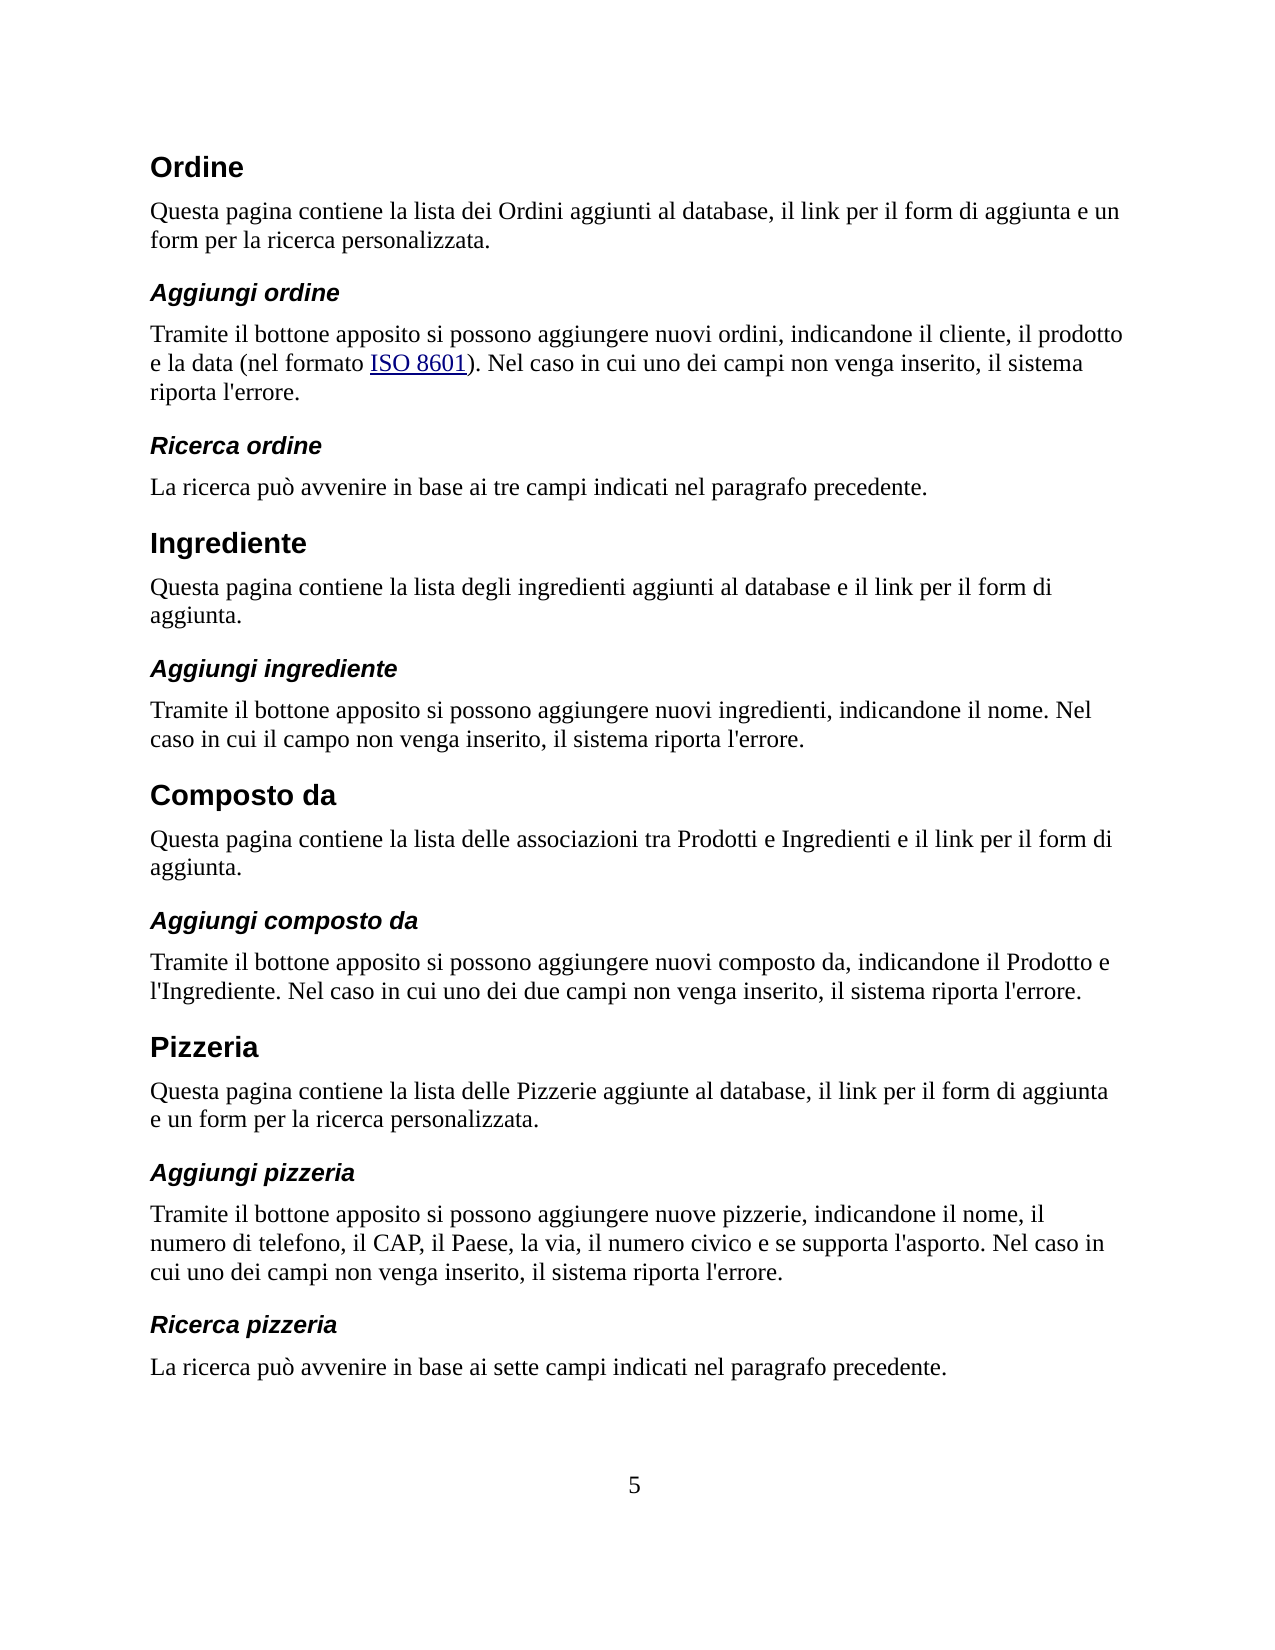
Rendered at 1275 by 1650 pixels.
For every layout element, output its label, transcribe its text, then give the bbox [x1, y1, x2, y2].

text La ricerca può avvenire in base ai sette campi indicati nel paragrafo precedente. [150, 1352, 1125, 1380]
text Questa pagina contiene la lista delle Pizzerie aggiunte al database, il link per il form di aggiunta e un form per la ricerca personalizzata. [150, 1076, 1125, 1133]
text Tramite il bottone apposito si possono aggiungere nuove pizzerie, indicandone il nome, il numero di telefono, il CAP, il Paese, la via, il numero civico e se supporta l'asporto. Nel caso in cui uno dei campi non venga inserito, il sistema riporta l'errore. [150, 1199, 1125, 1286]
subtitle Aggiungi pizzeria [150, 1158, 1125, 1187]
subtitle Composto da [150, 778, 1125, 811]
text Questa pagina contiene la lista delle associazioni tra Prodotti e Ingredienti e il link per il form di aggiunta. [150, 824, 1125, 881]
subtitle Pizzeria [150, 1030, 1125, 1063]
subtitle Ordine [150, 150, 1125, 183]
text Tramite il bottone apposito si possono aggiungere nuovi composto da, indicandone il Prodotto e l'Ingrediente. Nel caso in cui uno dei due campi non venga inserito, il sistema riporta l'errore. [150, 947, 1125, 1005]
subtitle Aggiungi ordine [150, 278, 1125, 307]
text Questa pagina contiene la lista dei Ordini aggiunti al database, il link per il form di aggiunta e un form per la ricerca personalizzata. [150, 196, 1125, 253]
text La ricerca può avvenire in base ai tre campi indicati nel paragrafo precedente. [150, 472, 1125, 501]
subtitle Ingrediente [150, 526, 1125, 559]
subtitle Aggiungi composto da [150, 906, 1125, 935]
text Tramite il bottone apposito si possono aggiungere nuovi ingredienti, indicandone il nome. Nel caso in cui il campo non venga inserito, il sistema riporta l'errore. [150, 695, 1125, 753]
text Tramite il bottone apposito si possono aggiungere nuovi ordini, indicandone il cliente, il prodotto e la data (nel formato ISO 8601). Nel caso in cui uno dei campi non venga inserito, il sistema riporta l'errore. [150, 319, 1125, 406]
subtitle Aggiungi ingrediente [150, 654, 1125, 683]
text Questa pagina contiene la lista degli ingredienti aggiunti al database e il link per il form di aggiunta. [150, 572, 1125, 629]
subtitle Ricerca ordine [150, 431, 1125, 459]
subtitle Ricerca pizzeria [150, 1311, 1125, 1339]
